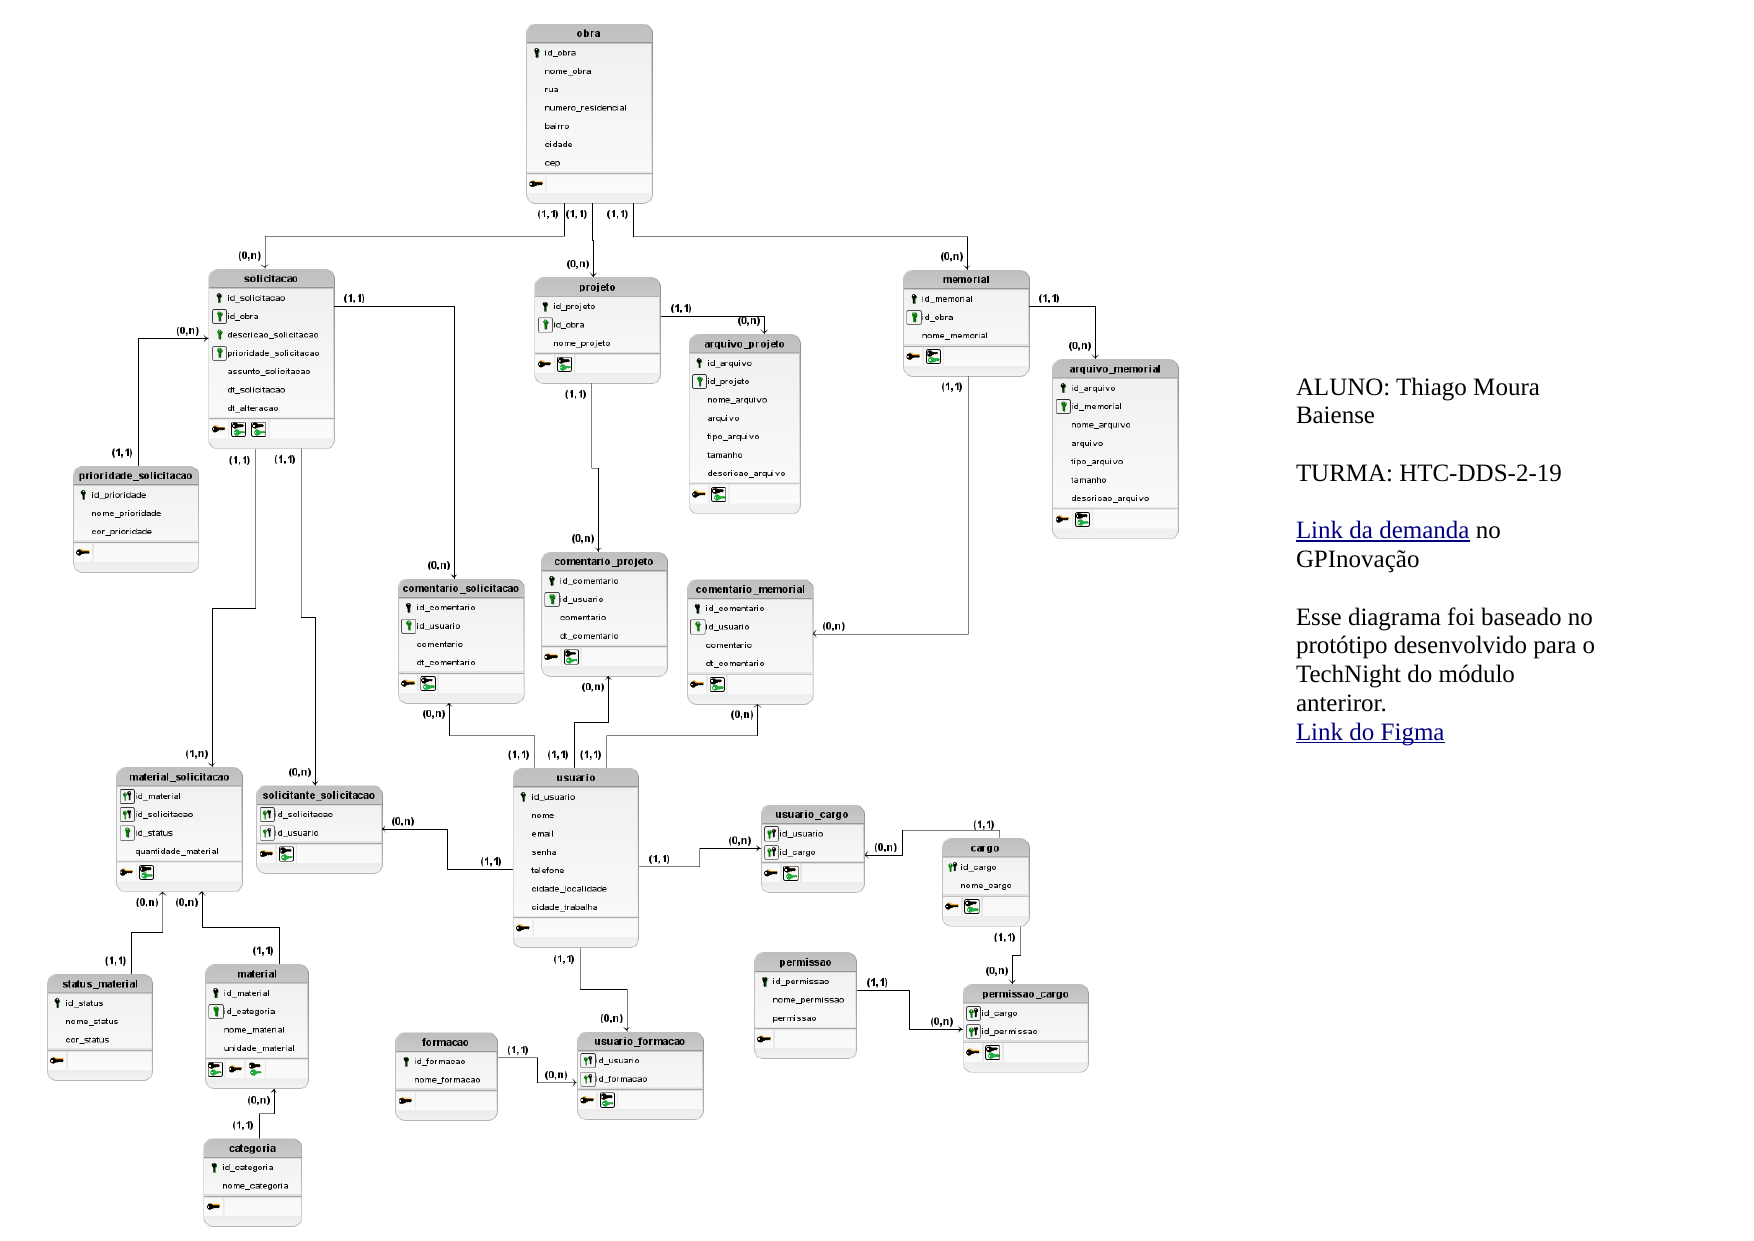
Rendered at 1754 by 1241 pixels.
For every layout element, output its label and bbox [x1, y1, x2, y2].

picture [12, 13, 1181, 1229]
